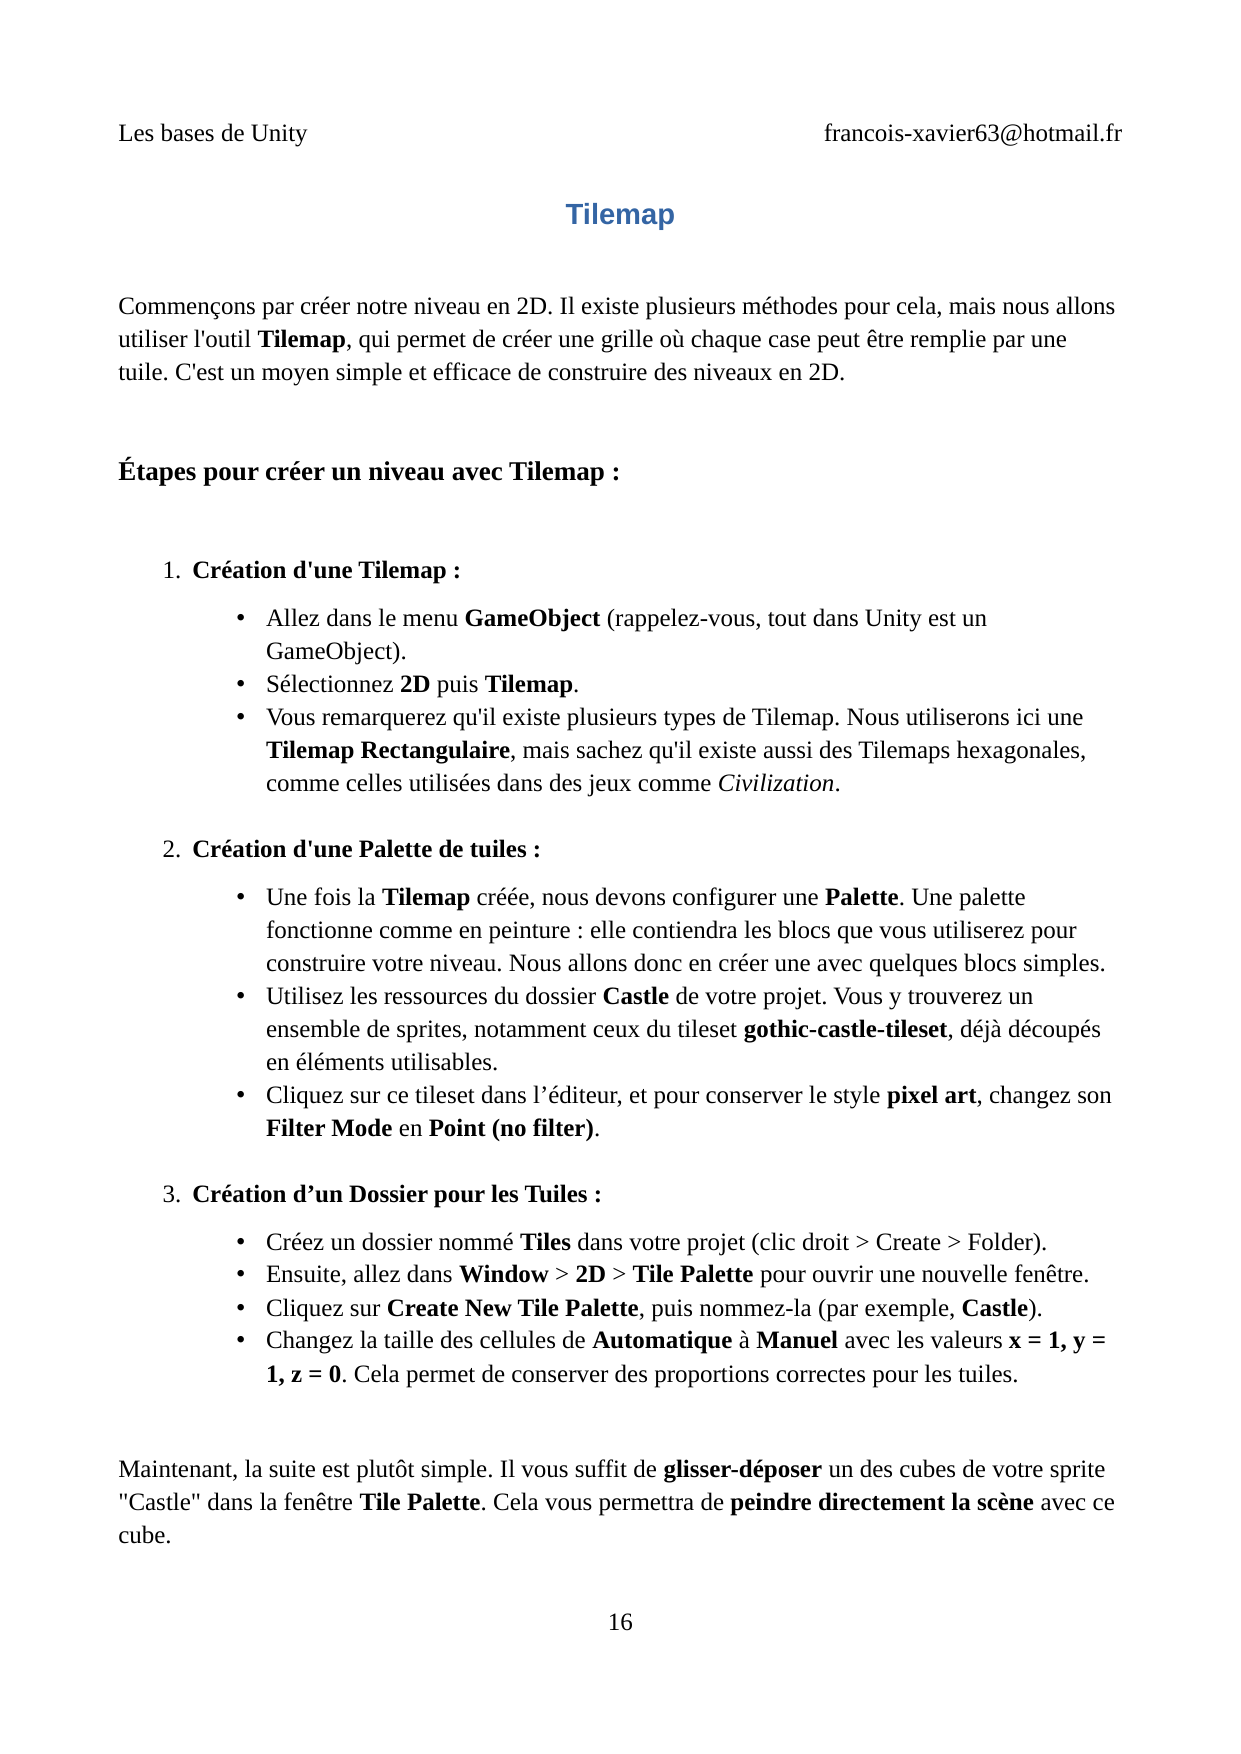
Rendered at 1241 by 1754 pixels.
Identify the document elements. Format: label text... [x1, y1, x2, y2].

text Maintenant, la suite est plutôt simple. Il vous suffit de glisser-déposer un des cubes de votre sprite "Castle" dans la fenêtre Tile Palette. Cela vous permettra de peindre directement la scène avec ce cube. [118, 1454, 1122, 1549]
list Créez un dossier nommé Tiles dans votre projet (clic droit > Create > Folder). [236, 1227, 1122, 1255]
text Commençons par créer notre niveau en 2D. Il existe plusieurs méthodes pour cela, mais nous allons utiliser l'outil Tilemap, qui permet de créer une grille où chaque case peut être remplie par une tuile. C'est un moyen simple et efficace de construire des niveaux en 2D. [118, 291, 1122, 386]
list Vous remarquerez qu'il existe plusieurs types de Tilemap. Nous utiliserons ici une Tilemap Rectangulaire, mais sachez qu'il existe aussi des Tilemaps hexagonales, comme celles utilisées dans des jeux comme Civilization. [236, 702, 1122, 797]
list Sélectionnez 2D puis Tilemap. [236, 669, 1122, 698]
list Cliquez sur ce tileset dans l’éditeur, et pour conserver le style pixel art, changez son Filter Mode en Point (no filter). [236, 1080, 1122, 1142]
list Changez la taille des cellules de Automatique à Manuel avec les valeurs x = 1, y = 1, z = 0. Cela permet de conserver des proportions correctes pour les tuiles. [236, 1326, 1122, 1387]
list Création d'une Tilemap : [162, 555, 1122, 584]
list Allez dans le menu GameObject (rappelez-vous, tout dans Unity est un GameObject). [236, 603, 1122, 665]
list Cliquez sur Create New Tile Palette, puis nommez-la (par exemple, Castle). [236, 1293, 1122, 1321]
list Ensuite, allez dans Window > 2D > Tile Palette pour ouvrir une nouvelle fenêtre. [236, 1259, 1122, 1288]
list Utilisez les ressources du dossier Castle de votre projet. Vous y trouverez un ensemble de sprites, notamment ceux du tileset gothic-castle-tileset, déjà découpés en éléments utilisables. [236, 981, 1122, 1076]
text Étapes pour créer un niveau avec Tilemap : [118, 455, 1122, 486]
list Création d'une Palette de tuiles : [162, 834, 1122, 863]
subtitle Tilemap [118, 197, 1122, 231]
list Une fois la Tilemap créée, nous devons configurer une Palette. Une palette fonctionne comme en peinture : elle contiendra les blocs que vous utiliserez pour construire votre niveau. Nous allons donc en créer une avec quelques blocs simples. [236, 882, 1122, 977]
list Création d’un Dossier pour les Tuiles : [162, 1179, 1122, 1208]
